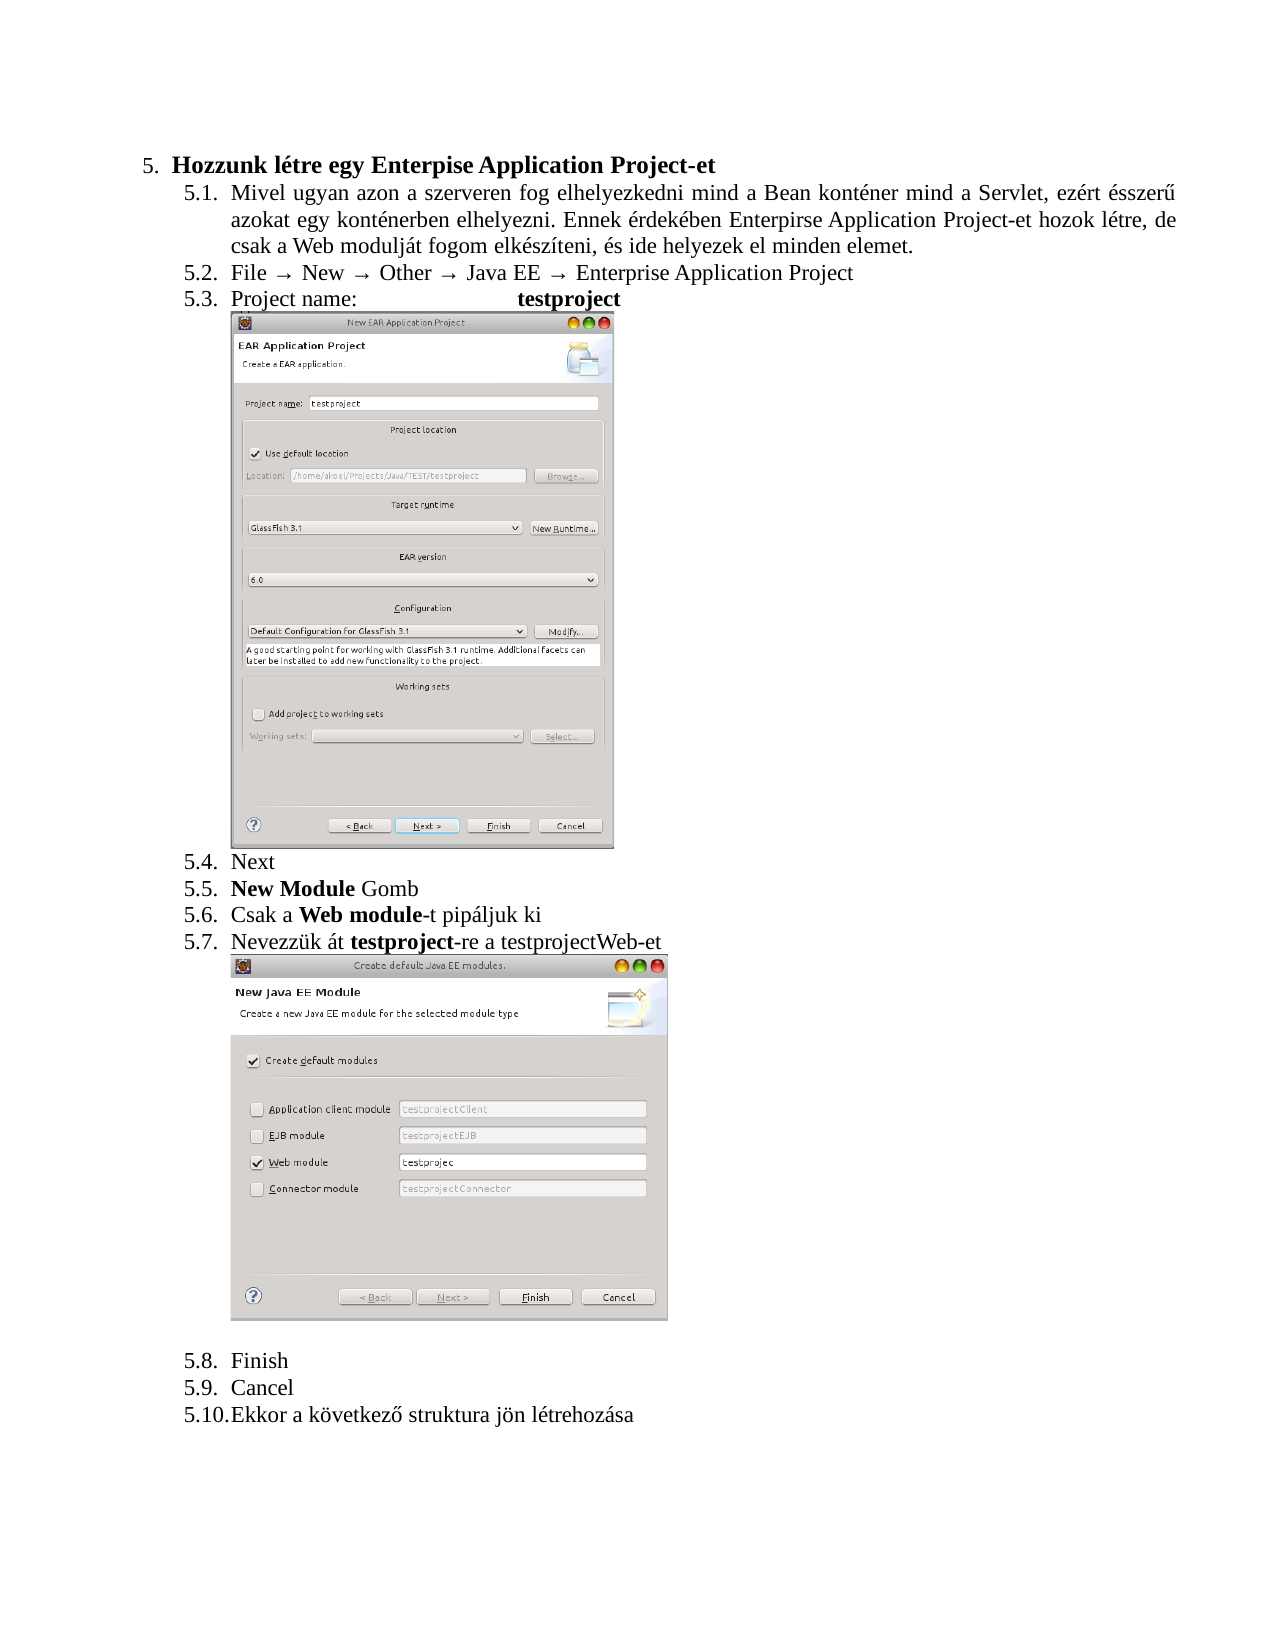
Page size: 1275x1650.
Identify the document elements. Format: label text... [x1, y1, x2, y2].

subtitle File → New → Other → Java EE → Enterprise Application Project [183, 259, 1177, 285]
subtitle Next [183, 848, 1177, 875]
subtitle Hozzunk létre egy Enterpise Application Project-et [142, 150, 1177, 179]
list Project name: testproject [183, 285, 1177, 312]
subtitle Csak a Web module-t pipáljuk ki [183, 901, 1177, 928]
subtitle Finish [183, 1347, 1177, 1374]
picture [230, 954, 668, 1321]
picture [230, 311, 615, 849]
subtitle Nevezzük át testproject-re a testprojectWeb-et [183, 928, 1177, 954]
subtitle Cancel [183, 1374, 1177, 1401]
subtitle Mivel ugyan azon a szerveren fog elhelyezkedni mind a Bean konténer mind a Servlet, ezért ésszerű azokat egy konténerben elhelyezni. Ennek érdekében Enterpirse Application Project-et hozok létre, de csak a Web modulját fogom elkészíteni, és ide helyezek el minden elemet. [183, 179, 1177, 259]
subtitle New Module Gomb [183, 875, 1177, 901]
subtitle Ekkor a következő struktura jön létrehozása [183, 1401, 1177, 1427]
